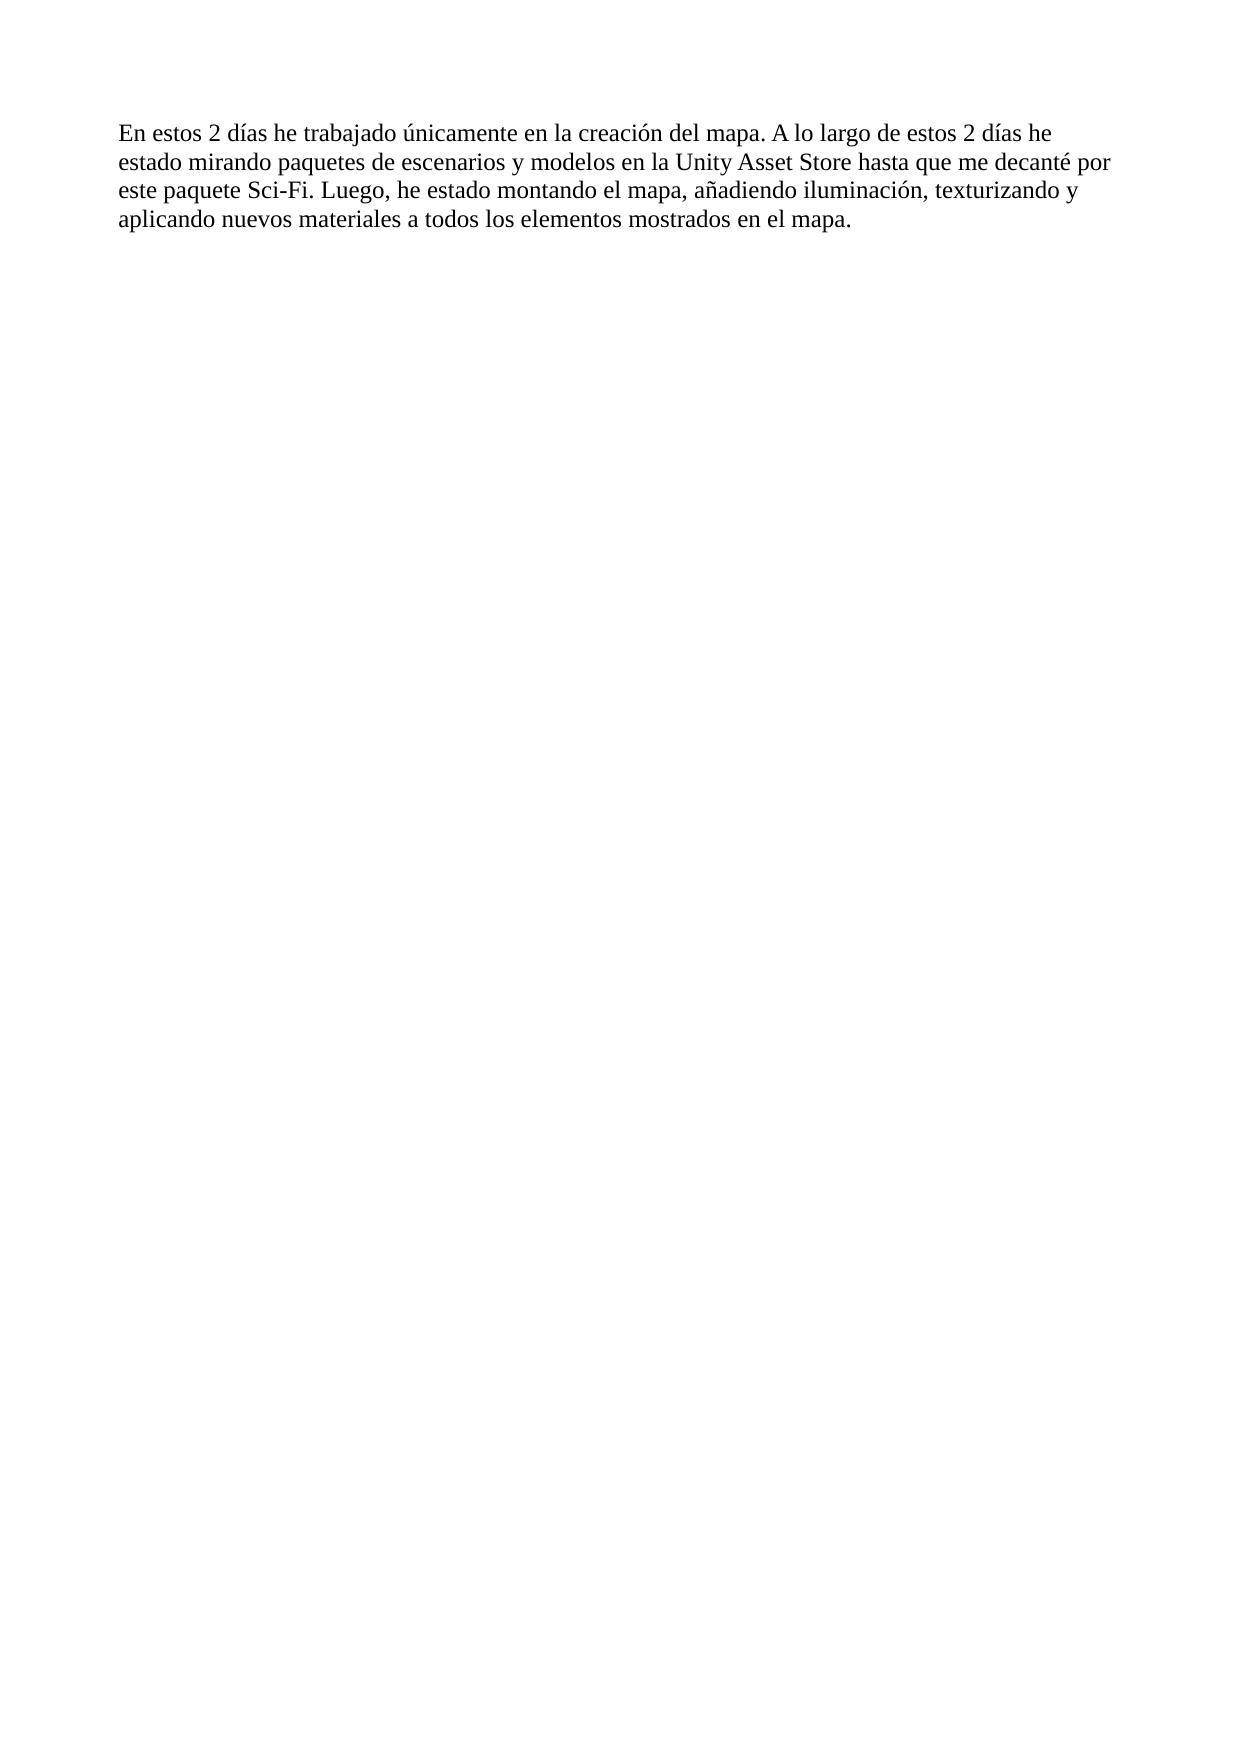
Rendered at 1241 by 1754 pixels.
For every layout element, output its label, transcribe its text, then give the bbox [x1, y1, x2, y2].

text En estos 2 días he trabajado únicamente en la creación del mapa. A lo largo de estos 2 días he estado mirando paquetes de escenarios y modelos en la Unity Asset Store hasta que me decanté por este paquete Sci-Fi. Luego, he estado montando el mapa, añadiendo iluminación, texturizando y aplicando nuevos materiales a todos los elementos mostrados en el mapa. [118, 118, 1122, 233]
